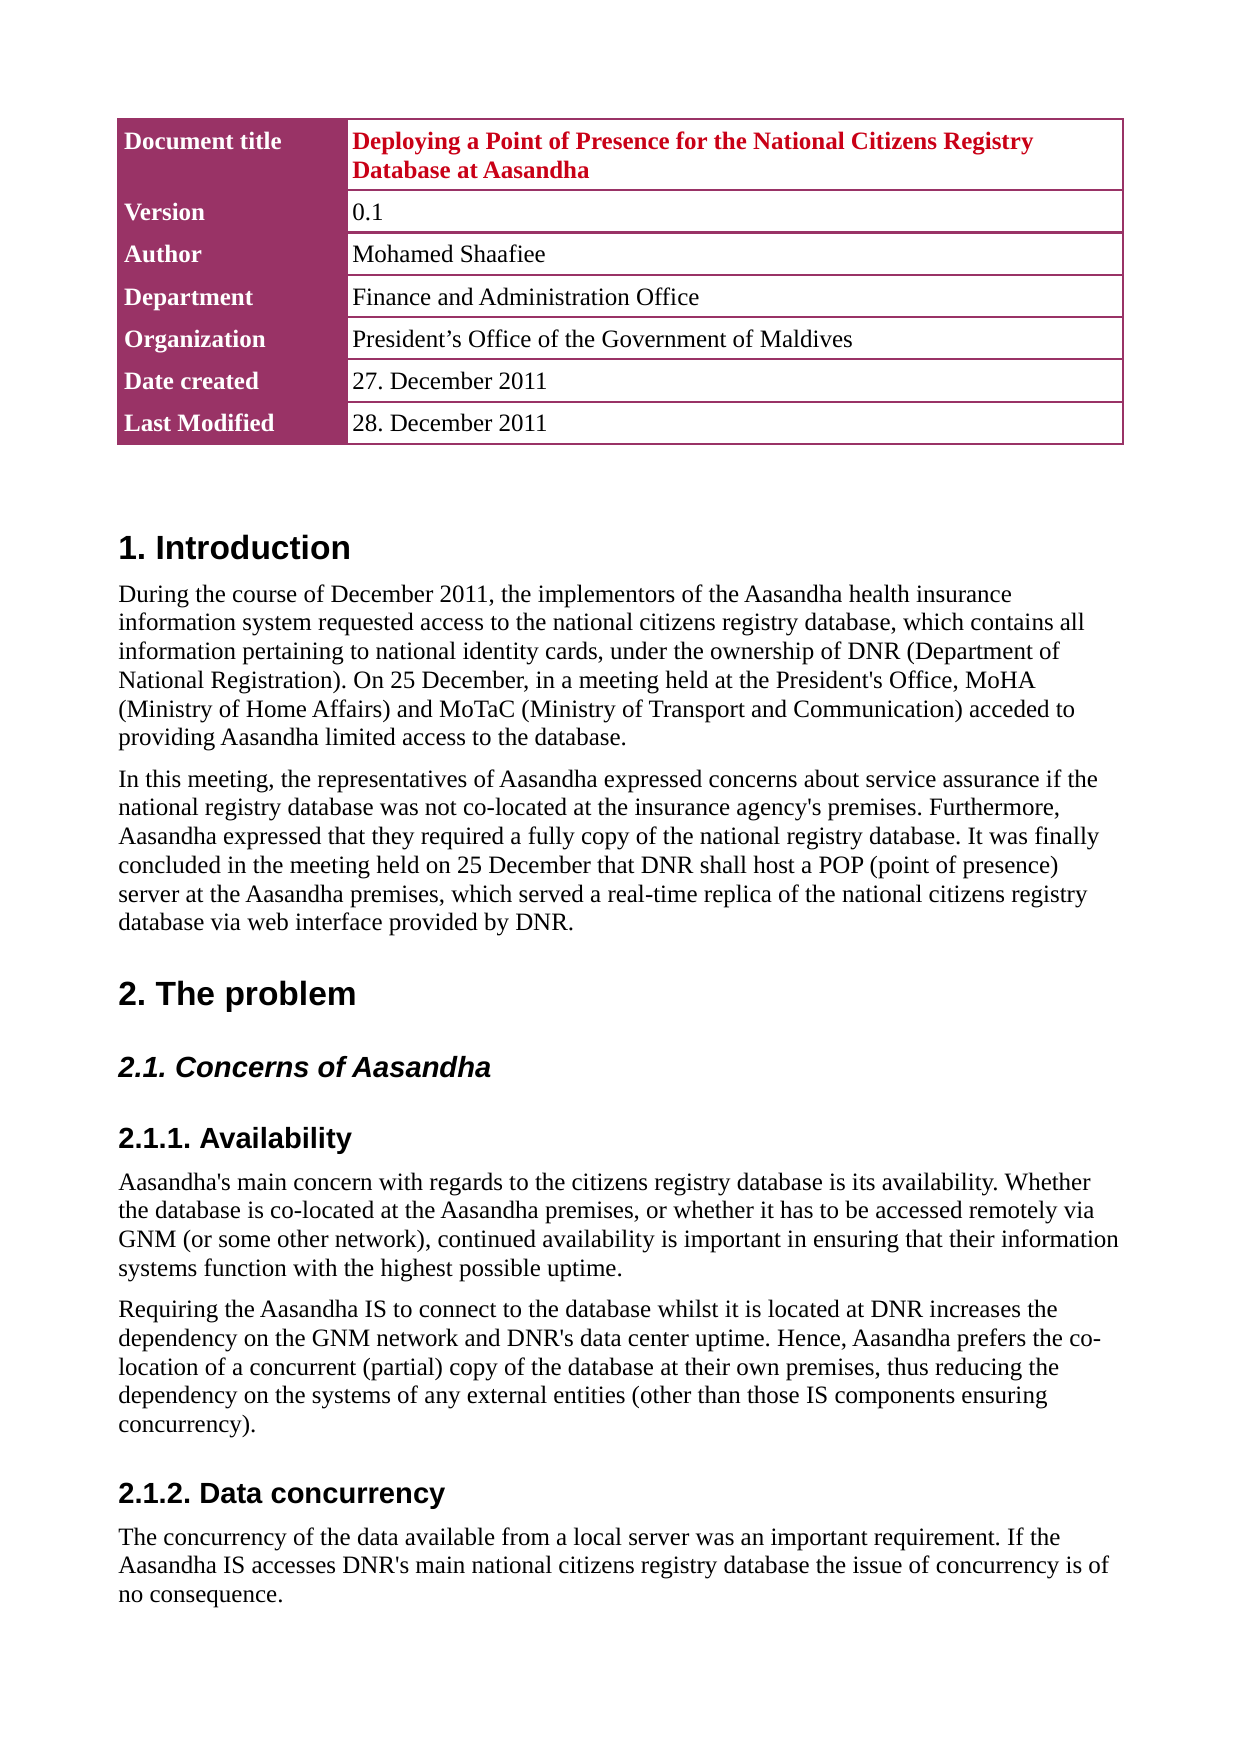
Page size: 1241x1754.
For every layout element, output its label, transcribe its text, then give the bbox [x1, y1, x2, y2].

text The concurrency of the data available from a local server was an important requirement. If the Aasandha IS accesses DNR's main national citizens registry database the issue of concurrency is of no consequence. [118, 1522, 1122, 1608]
table_cell 27. December 2011 [348, 360, 1122, 401]
text During the course of December 2011, the implementors of the Aasandha health insurance information system requested access to the national citizens registry database, which contains all information pertaining to national identity cards, under the ownership of DNR (Department of National Registration). On 25 December, in a meeting held at the President's Office, MoHA (Ministry of Home Affairs) and MoTaC (Ministry of Transport and Communication) acceded to providing Aasandha limited access to the database. [118, 579, 1122, 751]
subtitle Concerns of Aasandha [118, 1050, 1122, 1083]
table_cell Mohamed Shaafiee [348, 234, 1122, 274]
text Requiring the Aasandha IS to connect to the database whilst it is located at DNR increases the dependency on the GNM network and DNR's data center uptime. Hence, Aasandha prefers the co-location of a concurrent (partial) copy of the database at their own premises, thus reducing the dependency on the systems of any external entities (other than those IS components ensuring concurrency). [118, 1294, 1122, 1438]
subtitle Introduction [118, 527, 1122, 566]
table_cell Version [119, 191, 345, 231]
table_cell Author [119, 234, 345, 274]
table_cell 0.1 [348, 191, 1122, 231]
table_cell Department [119, 276, 345, 316]
subtitle Availability [118, 1121, 1122, 1154]
table_cell Date created [119, 360, 345, 401]
subtitle Data concurrency [118, 1476, 1122, 1509]
subtitle The problem [118, 974, 1122, 1012]
table_header Document title [119, 120, 345, 189]
table_cell President’s Office of the Government of Maldives [348, 318, 1122, 358]
text In this meeting, the representatives of Aasandha expressed concerns about service assurance if the national registry database was not co-located at the insurance agency's premises. Furthermore, Aasandha expressed that they required a fully copy of the national registry database. It was finally concluded in the meeting held on 25 December that DNR shall host a POP (point of presence) server at the Aasandha premises, which served a real-time replica of the national citizens registry database via web interface provided by DNR. [118, 764, 1122, 936]
table_cell Finance and Administration Office [348, 276, 1122, 316]
table_cell Last Modified [119, 403, 345, 443]
table_cell 28. December 2011 [348, 403, 1122, 443]
table_header Deploying a Point of Presence for the National Citizens Registry Database at Aasandha [348, 120, 1122, 189]
text Aasandha's main concern with regards to the citizens registry database is its availability. Whether the database is co-located at the Aasandha premises, or whether it has to be accessed remotely via GNM (or some other network), continued availability is important in ensuring that their information systems function with the highest possible uptime. [118, 1167, 1122, 1282]
table_cell Organization [119, 318, 345, 358]
